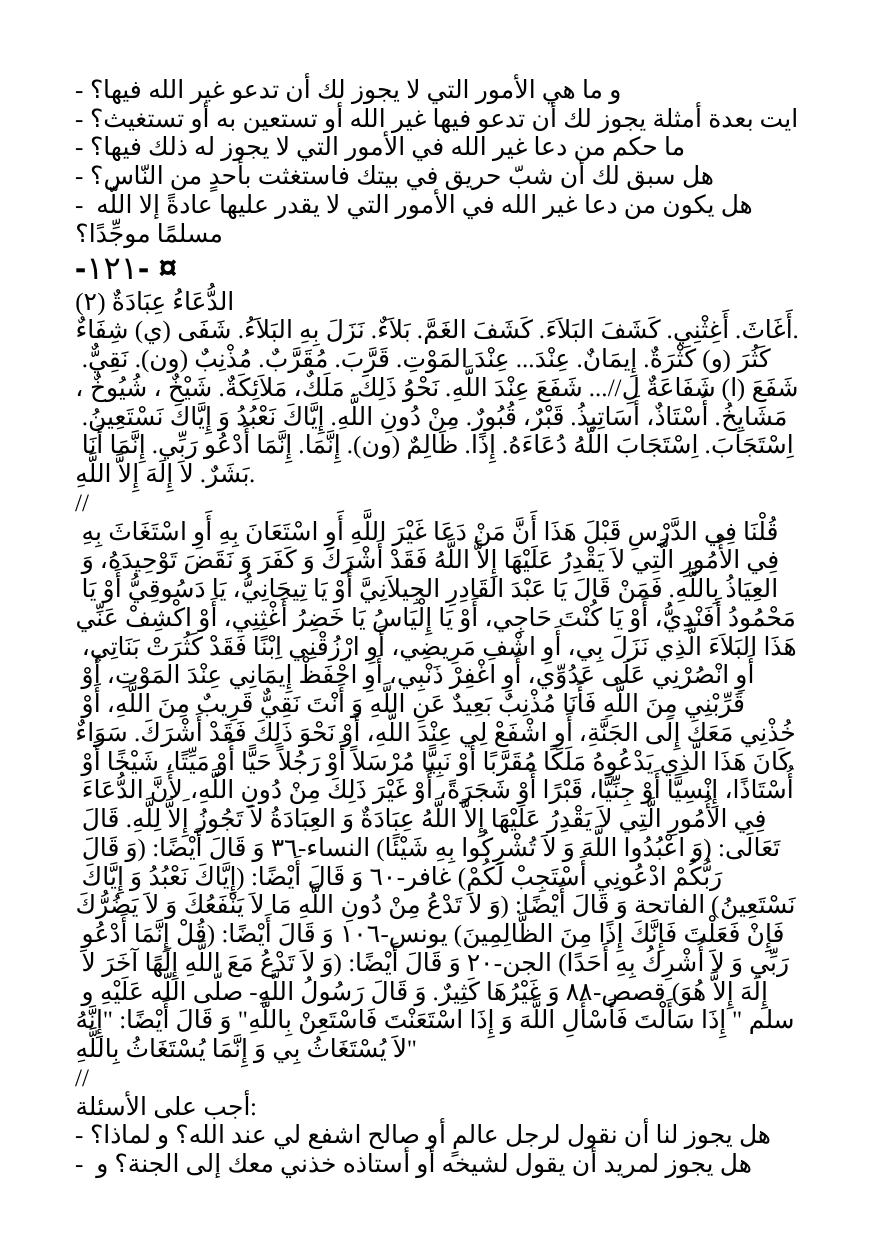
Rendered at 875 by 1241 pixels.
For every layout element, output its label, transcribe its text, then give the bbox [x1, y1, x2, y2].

text - كم حديثا في الدرس؟ [75, 995, 799, 1024]
text كَثُرَ (و) كَثْرَةٌ. إِيمَانٌ. عِنْدَ... عِنْدَ المَوْتِ. قَرَّبَ. مُقَرَّبٌ. مُذْنِبٌ (ون). نَقِيٌّ. شَفَعَ (ا) شَفَاعَةٌ لِ//... شَفَعَ عِنْدَ اللَّهِ. نَحْوُ ذَلِكَ. مَلَكٌ، مَلاَئِكَةٌ. شَيْخٌ ، شُيُوخٌ ، مَشَايِخُ. أُسْتَاذٌ، أَسَاتِيذُ. قَبْرٌ، قُبُورٌ. مِنْ دُونِ اللَّهِ. إِيَّاكَ نَعْبُدُ وَ إِيَّاكَ نَسْتَعِينُ. اِسْتَجَابَ. اِسْتَجَابَ اللَّهُ دُعَاءَهُ. إِذًا. ظَالِمٌ (ون). إِنَّمَا. إِنَّمَا أَدْعُو رَبِّي. إِنَّمَا أَنَا بَشَرٌ. لاَ إِلَهَ إِلاَّ اللَّهِ. [75, 75, 799, 190]
text قُلْنَا فِي الدَّرْسِ قَبْلَ هَذَا أَنَّ مَنْ دَعَا غَيْرَ اللَّهِ أَوِ اسْتَعَانَ بِهِ أَوِ اسْتَغَاثَ بِهِ فِي الأُمُورِ الَّتِي لاَ يَقْدِرُ عَلَيْهَا إِلاَّ اللَّهُ فَقَدْ أَشْرَكَ وَ كَفَرَ وَ نَقَضَ تَوْحِيدَهُ، وَ العِيَاذُ بِاللَّهِ. فَمَنْ قَالَ يَا عَبْدَ القَادِرِ الجِيلاَنِيَّ أَوْ يَا تِيجَانِيُّ، يَا دَسُوقِيُّ أَوْ يَا مَحْمُودُ أَفَنْدِيُّ، أَوْ يَا كُنْتَ حَاجِي، أَوْ يَا إِلْيَاسُ يَا خَضِرُ أَغْثِنِي، أَوْ اكْشِفْ عَنِّي هَذَا البَلاَءَ الَّذِي نَزَلَ بِي، أَوِ اشْفِ مَرِيضِي، أَوِ ارْزُقْنِي اِبْنًا فَقَدْ كَثُرَتْ بَنَاتِي، أَوِ انْصُرْنِي عَلَى عَدُوِّي، أَوِ اغْفِرْ ذَنْبِي، أَوِ احْفَظْ إِيمَانِي عِنْدَ المَوْتِ، أَوْ قَرِّبْنِي مِنَ اللَّهِ فَأَنَا مُذْنِبٌ بَعِيدٌ عَنِ اللَّهِ وَ أَنْتَ نَقِيٌّ قَرِيبٌ مِنَ اللَّهِ، أَوْ خُذْنِي مَعَكَ إِلَى الجَنَّةِ، أَوِ اشْفَعْ لِي عِنْدَ اللَّهِ، أَوْ نَحْوَ ذَلِكَ فَقَدْ أَشْرَكَ. سَوَاءٌ كَانَ هَذَا الَّذِي يَدْعُوهُ مَلَكًا مُقَرَّبًا أَوْ نَبِيًّا مُرْسَلاً أَوْ رَجُلاً حَيًّا أَوْ مَيِّتًا، شَيْخًا أَوْ أُسْتَاذًا، إِنْسِيًّا أَوْ جِنِّيًّا، قَبْرًا أَوْ شَجَرَةً، أَوْ غَيْرَ ذَلِكَ مِنْ دُونِ اللَّهِ، ِلأَنَّ الدُّعَاءَ فِي الأُمُورِ الَّتِي لاَ يَقْدِرُ عَلَيْهَا إِلاَّ اللَّهُ عِبَادَةٌ وَ العِبَادَةُ لاَ تَجُوزُ إِلاَّ لِلَّهِ. قَالَ تَعَالَى: (وَ اعْبُدُوا اللَّهَ وَ لاَ تُشْرِكُوا بِهِ شَيْئًا) النساء-٣٦ وَ قَالَ أَيْضًا: (وَ قَالَ رَبُّكُمْ ادْعُونِي أَسْتَجِبْ لَكُمْ) غافر-٦٠ وَ قَالَ أَيْضًا: (إِيَّاكَ نَعْبُدُ وَ إِيَّاكَ نَسْتَعِينُ) الفاتحة وَ قَالَ أَيْضًا: (وَ لاَ تَدْعُ مِنْ دُونِ اللَّهِ مَا لاَ يَنْفَعُكَ وَ لاَ يَضُرُّكَ فَإِنْ فَعَلْتَ فَإِنَّكَ إِذًا مِنَ الظَّالِمِينَ) يونس-١٠٦ وَ قَالَ أَيْضًا: (قُلْ إِنَّمَا أَدْعُو رَبِّي وَ لاَ أُشْرِكُ بِهِ أَحَدًا) الجن-٢٠ وَ قَالَ أَيْضًا: (وَ لاَ تَدْعُ مَعَ اللَّهِ إِلَهًا آخَرَ لاَ إِلَهَ إِلاَّ هُوَ) قصص-٨٨ وَ غَيْرُهَا كَثِيرٌ. وَ قَالَ رَسُولُ اللَّهِ- صلّى اللّه عَلَيْهِ و سلم " إِذَا سَأَلْتَ فَأَسْأَلِ اللَّهَ وَ إِذَا اسْتَعَنْتَ فَاسْتَعِنْ بِاللَّهِ" وَ قَالَ أَيْضًا: "إِنَّهُ لاَ يُسْتَغَاثُ بِي وَ إِنَّمَا يُسْتَغَاثُ بِاللَّهِ" [75, 219, 799, 765]
text - هل يجوز لمريد أن يقول لشيخه أو أستاذه خذني معك إلى الجنة؟ و لماذا؟ [75, 851, 799, 909]
text - فإن عبد الإنسان غير الله فما حكمه؟ [75, 937, 799, 966]
text - هل يجوز العبادة لغير الله؟ [75, 909, 799, 937]
text - كم آية في الدرس؟ و هل حفظتها؟ [75, 966, 799, 995]
subtitle -١٢٢- ¤ [75, 1052, 799, 1081]
text الوَاسِطَةَ بَيْنَ اللَّهِ وَ بَيْنَ العَبْدِ [75, 1081, 799, 1110]
text // [75, 190, 799, 219]
text أجب على الأسئلة: [75, 794, 799, 822]
text - هل يجوز لنا أن نقول لرجل عالمٍ أو صالح اشفع لي عند الله؟ و لماذا؟ [75, 822, 799, 851]
text - هل حفظت الحديثين؟ [75, 1024, 799, 1052]
text // [75, 765, 799, 794]
text اِتَّخَذَ. اِتَّخَذَ شَيْخًا. صُوفِيٌّ (ون). وَاسِطَةٌ، وَسَائِطُ. تَرَكَهُ وَرَاءَ ظَهْرِهِ. اِحْتَكَمَ إِلَى... عَمِلَ بِقَوْلِهِ. وَافَقَ. الكِتَابُ وَ السُّنَّةُ. نُورٌ، أَنْوَارٌ. عِلْمٌ لَدُنِيٌّ. عِلْمٌ بَاطِنِيٌّ. يَزْعُمُ. كَمَا يَزْعُمُ. كَمَا يَقُولُ. أُمُورُ الدِّينِ. بَاطِلٌ، أَبَاطِيلُ. عَبَأَ (ا) عَبْءٌ بِ//... لاَ نَعْبَأُ بِهِ. رَدَّ عَلَيْهِ قَوْلَهُ. صَاحِبٌ، أَصْحَابٌ. وَلِيٌّ، أَوْلِيَاءُ. دُونَ نِزَاعٍ. مُطَهَّرٌ. صِلَةٌ (ات). لَهُ صِلَةٌ بِ//... اَلْمَلَأُ الأَعْلَى. اِطَّلَعَ عَلَى... اللَّوْحُ المَحْفُوظُ. أَخَذَ بِيَدِهِ. غَيْبِيٌّ. نَجِسٌ. مَلِكٌ، مُلُوكٌ. عَامَّةٌ، عَوَامُّ. تَقَرَّبَ إِلَى... تَبْلِيغٌ. حَاشِيَةٌ، حَوَاشٍ. حَاشِيَةُ المَلِكِ. شَرِيعَةٌ، شَرَائِعُ. اللَّهُ عَزَّ وَ جَلَّ. إِنَّا لِلَّهِ وَ إِنَّا إِلَيْهِ رَاجِعُونَ! أَعَاذَنَا اللَّهُ. خَالَفَ. [75, 1110, 799, 1167]
